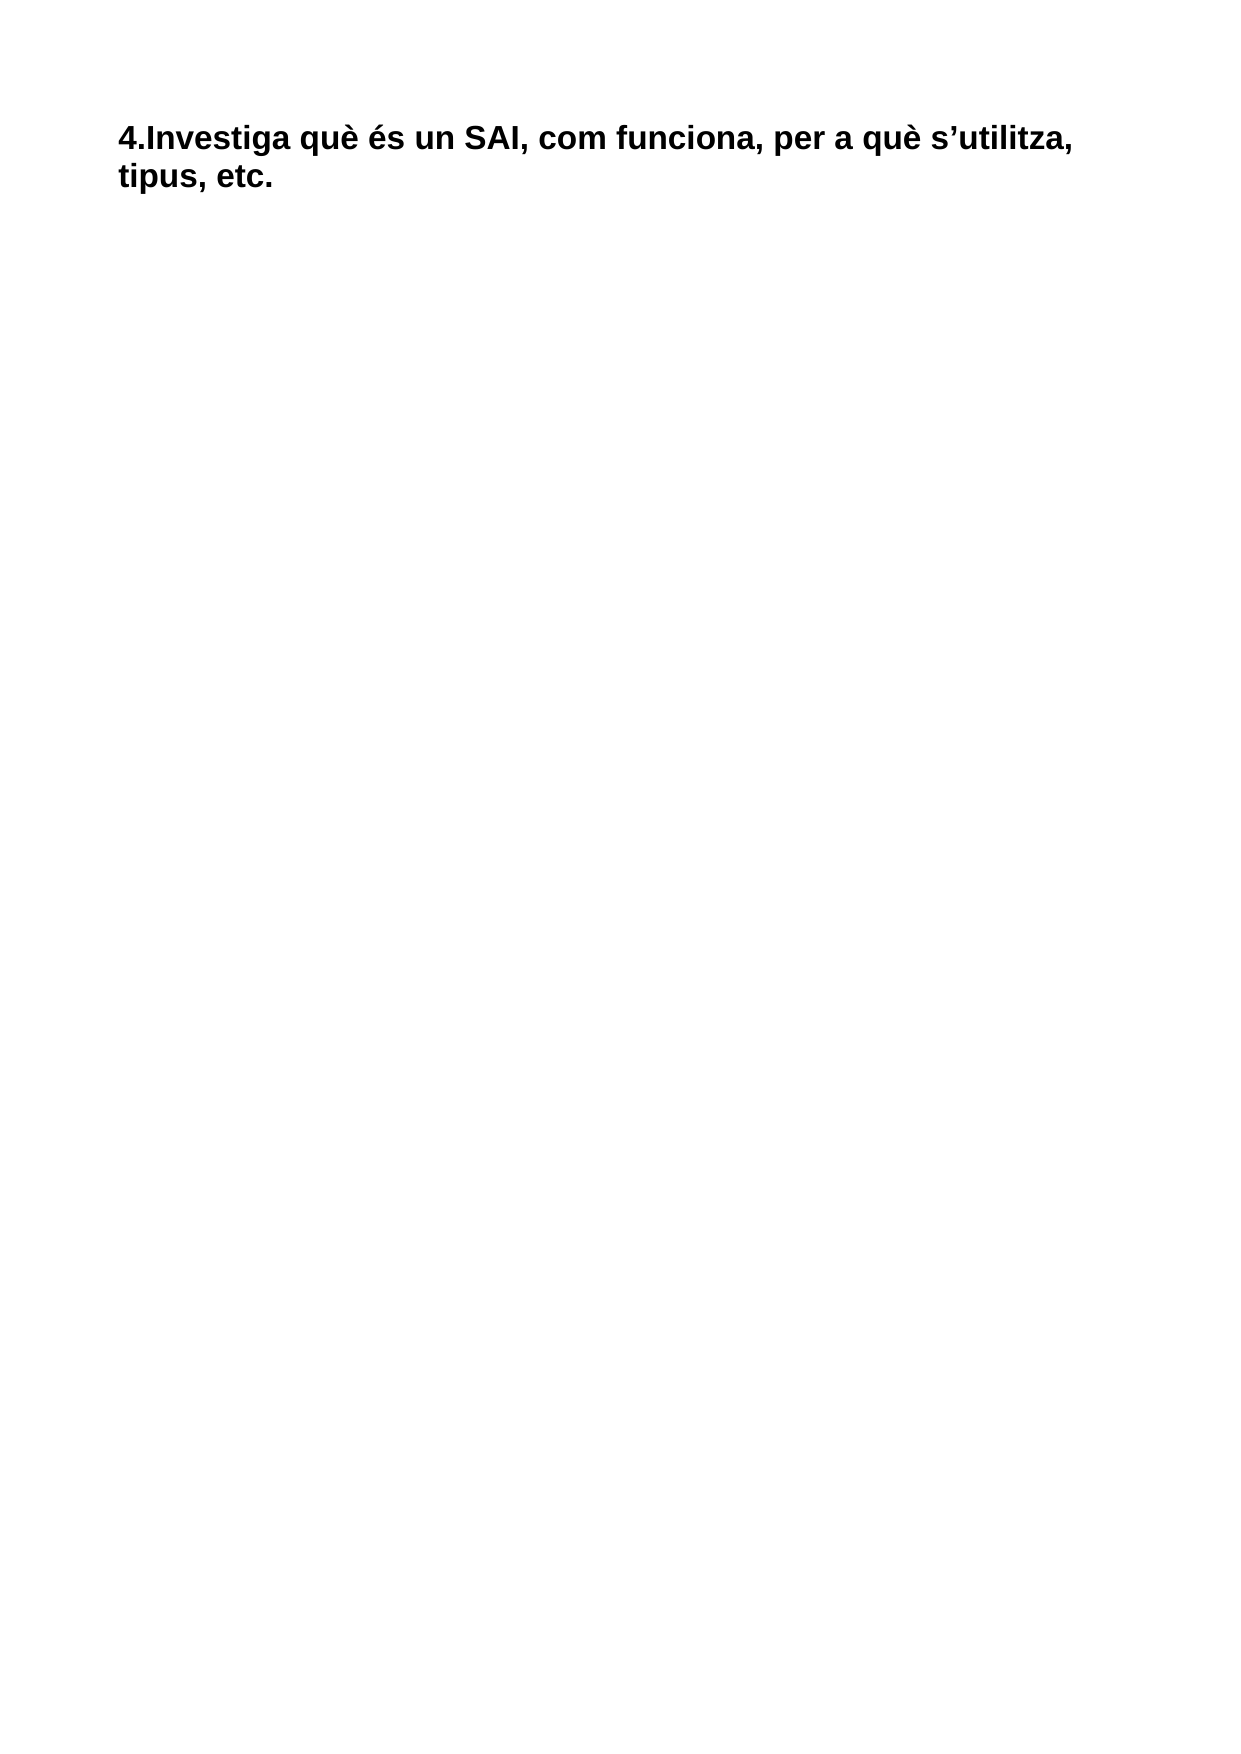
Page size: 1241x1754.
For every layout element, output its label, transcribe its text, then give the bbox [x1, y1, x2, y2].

subtitle 4.Investiga què és un SAI, com funciona, per a què s’utilitza, tipus, etc. [118, 118, 1122, 195]
